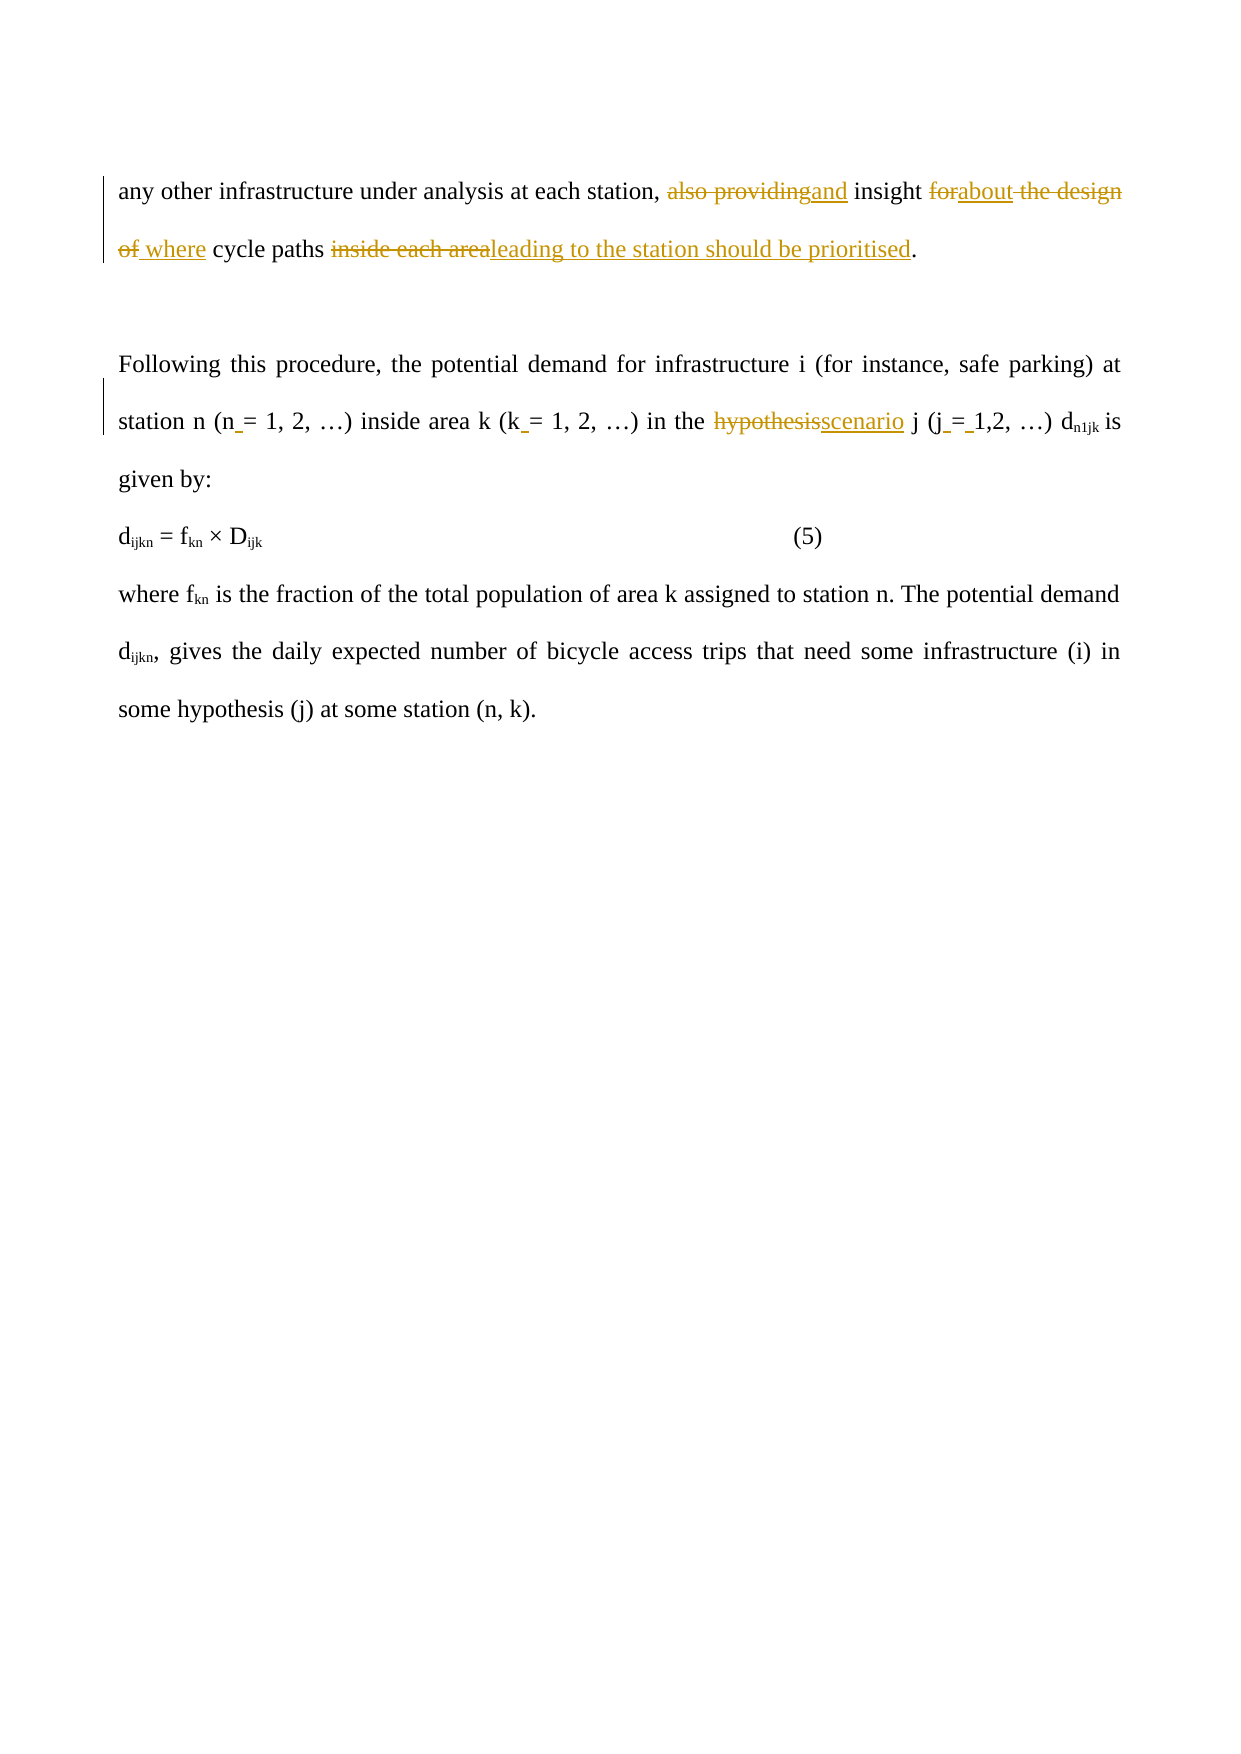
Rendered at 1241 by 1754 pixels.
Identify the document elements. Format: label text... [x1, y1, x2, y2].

text At this point, the demand of potential bike & ride trips to the central area of the city is already determined for each catchment area. The next step is to assign this demand to the different stations inside each catchment area, in order to provide the necessary parking infrastructure, as well as the necessary access infrastructure (bike paths for instance) or any other relevant infrastructure at each station. For this purpose, a modified version of the method for estimating cycling potential at the route level recently proposed by one of the authors (Lovelace et al., 2017) is used. The main purpose of this last step is to assign to each station inside each catchment area a given fraction of the population of the whole area, through the identification of the best cycle routes to each station. The analysis provides the potential demand for safe parking and/or any other infrastructure under analysis at each station, and insight about where cycle paths leading to the station should be prioritised. [118, 176, 1122, 263]
text dijkn = fkn × Dijk (5) [118, 521, 1122, 550]
text where fkn is the fraction of the total population of area k assigned to station n. The potential demand dijkn, gives the daily expected number of bicycle access trips that need some infrastructure (i) in some hypothesis (j) at some station (n, k). [118, 579, 1122, 723]
text Following this procedure, the potential demand for infrastructure i (for instance, safe parking) at station n (n = 1, 2, …) inside area k (k = 1, 2, …) in the scenario j (j = 1,2, …) dn1jk is given by: [118, 349, 1122, 493]
